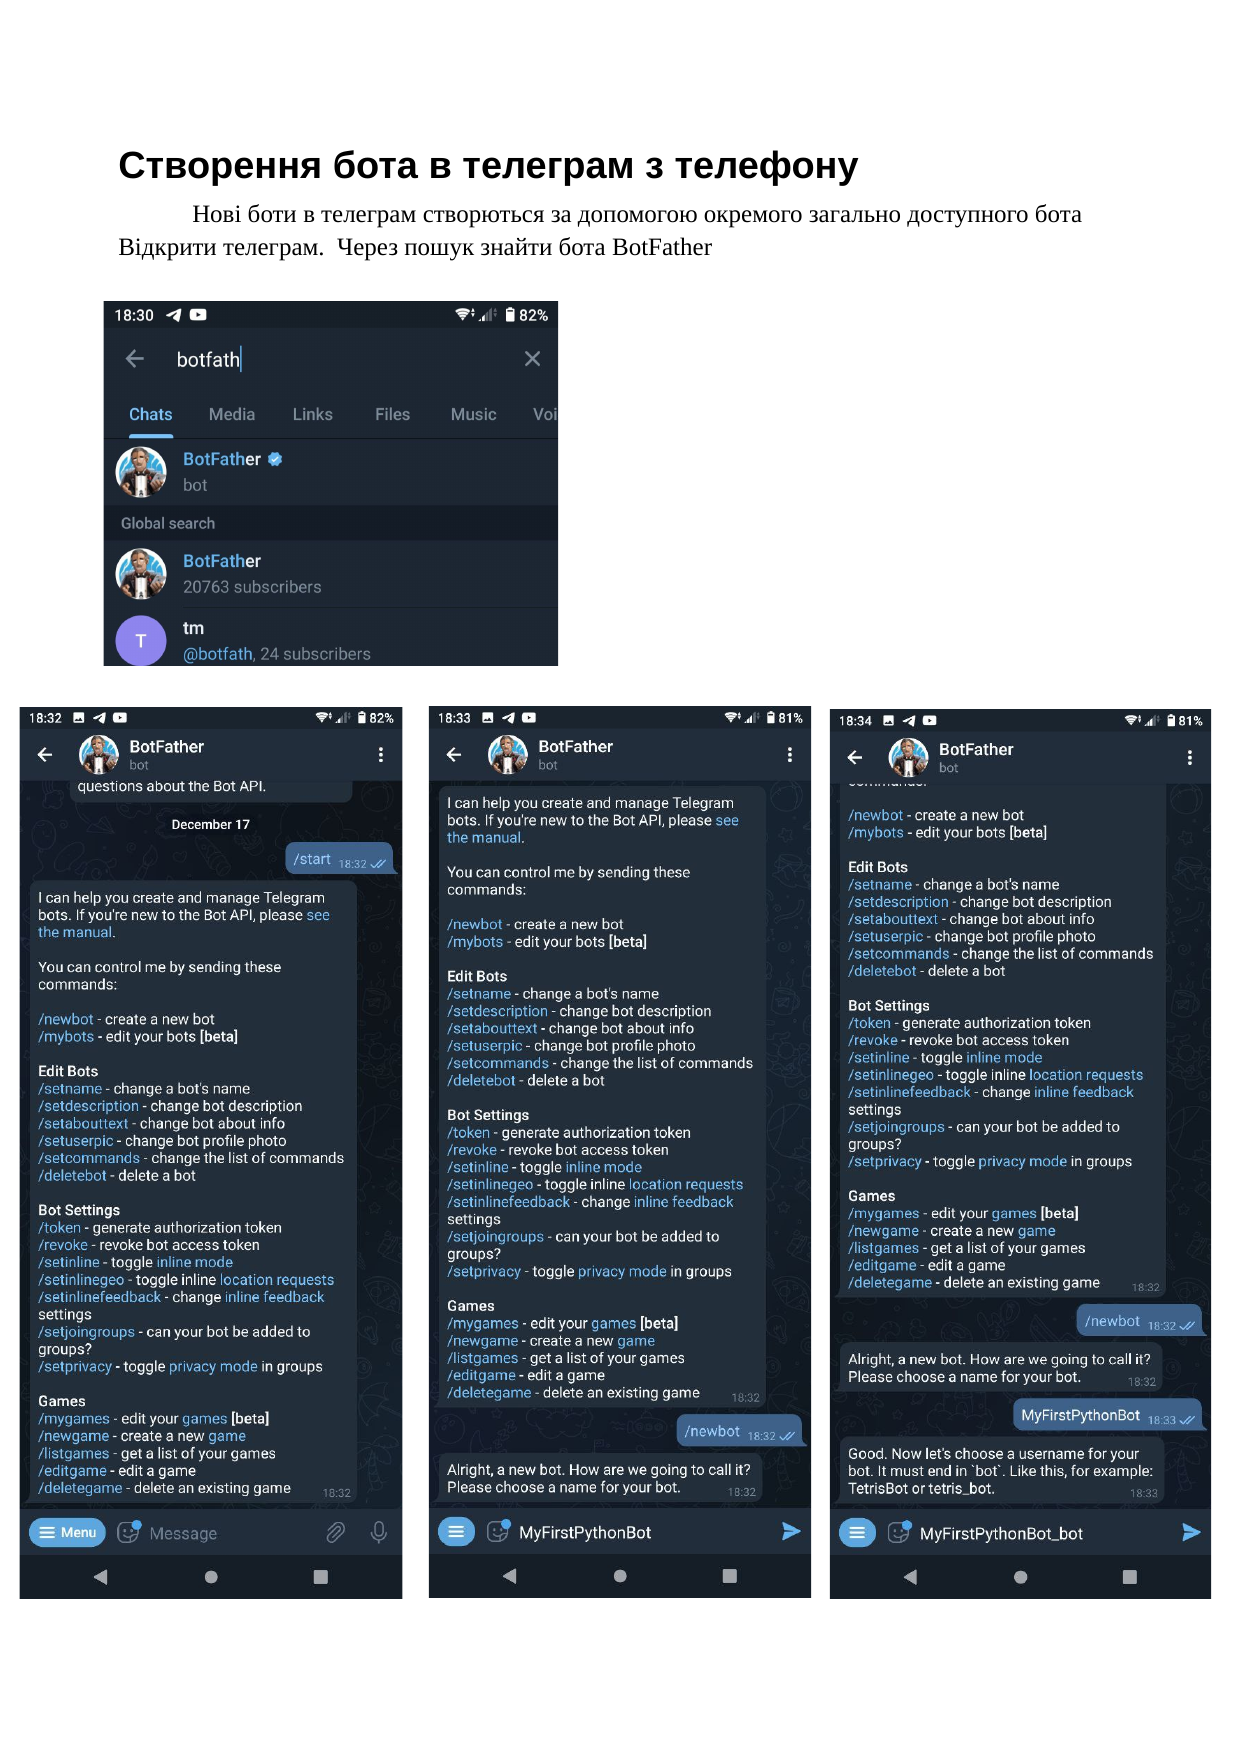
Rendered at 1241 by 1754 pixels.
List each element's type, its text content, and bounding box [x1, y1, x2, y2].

picture [19, 707, 403, 1599]
picture [428, 706, 812, 1598]
picture [103, 301, 559, 666]
text Нові боти в телеграм створються за допомогою окремого загально доступного бота Відкрити телеграм. Через пошук знайти бота BotFather [118, 199, 1122, 261]
picture [829, 709, 1212, 1599]
subtitle Створення бота в телеграм з телефону [118, 143, 1122, 187]
